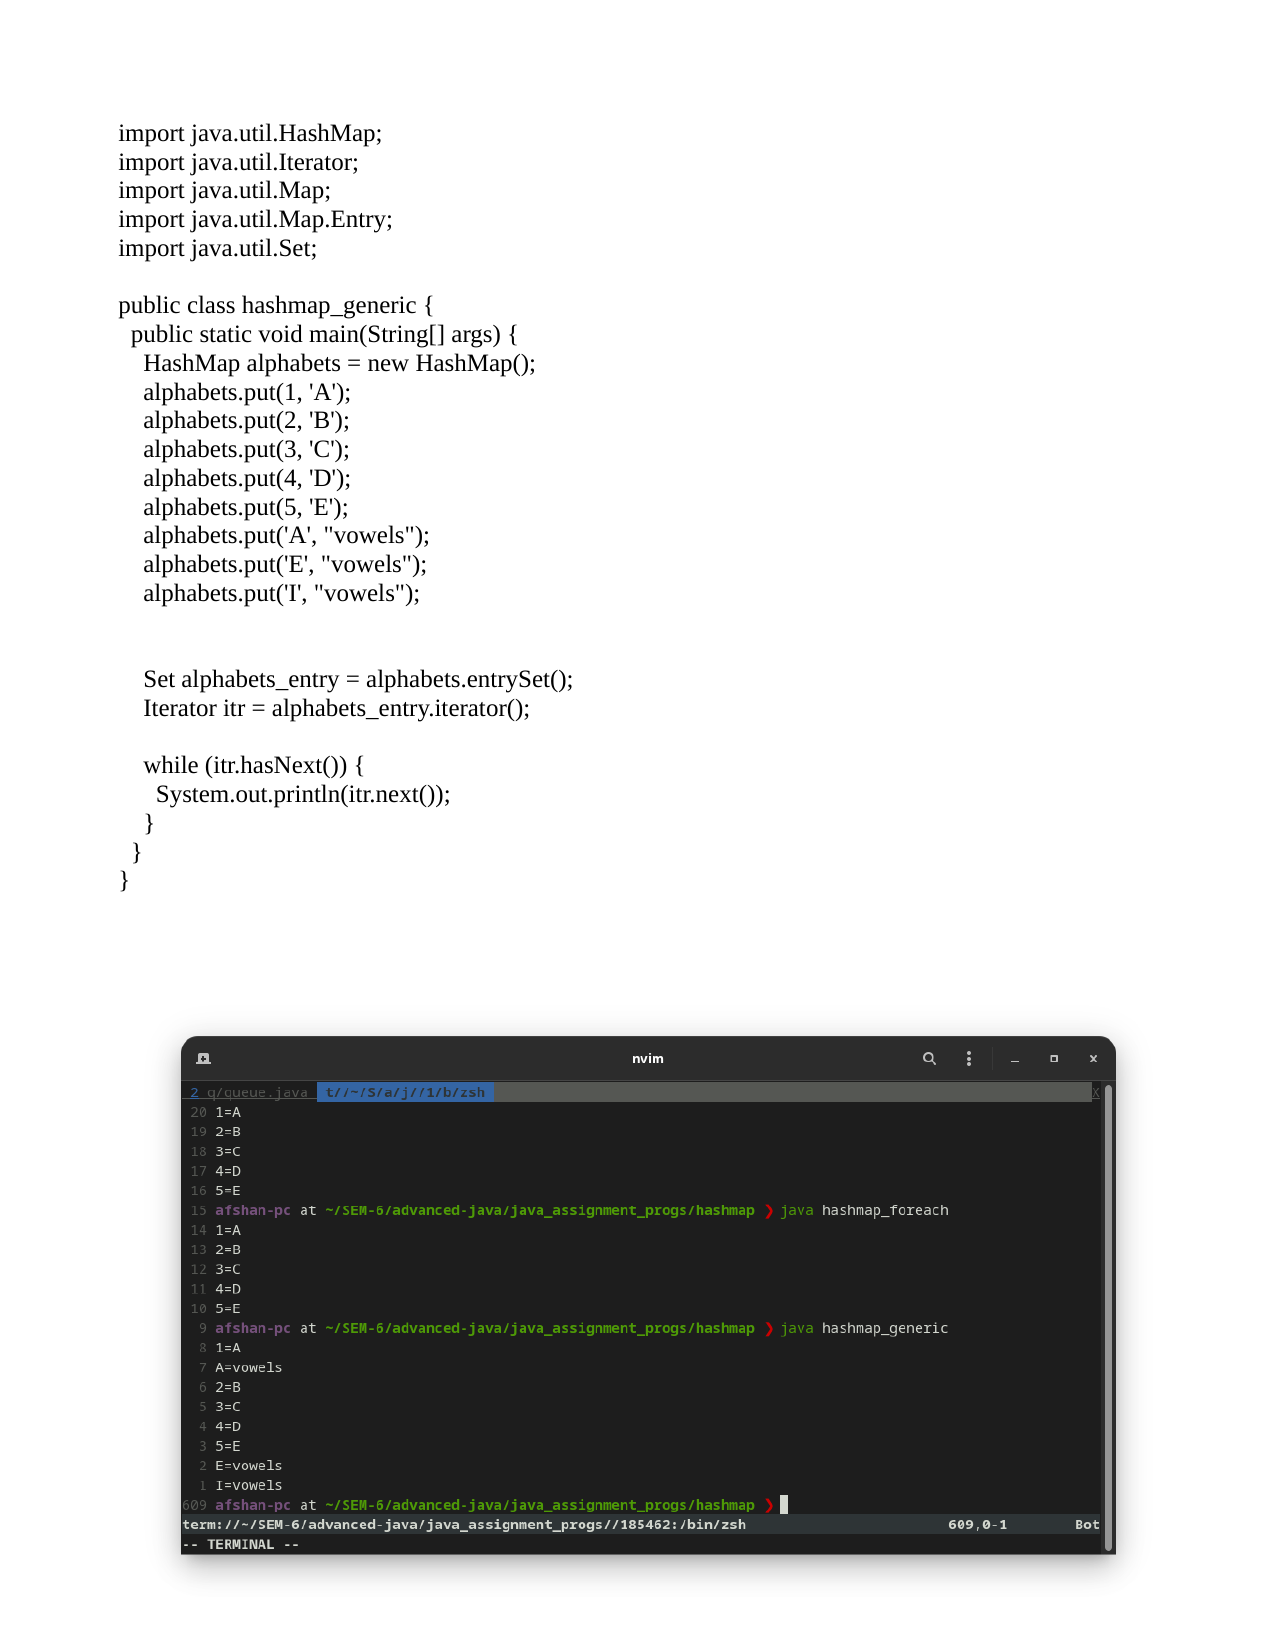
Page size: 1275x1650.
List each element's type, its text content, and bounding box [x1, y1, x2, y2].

picture [128, 989, 1168, 1612]
text HashMap alphabets = new HashMap(); [118, 348, 1157, 377]
text import java.util.Map.Entry; [118, 204, 1157, 233]
text Iterator itr = alphabets_entry.iterator(); [118, 693, 1157, 722]
text alphabets.put(1, 'A'); [118, 377, 1157, 406]
text } [118, 866, 1157, 894]
text alphabets.put('E', "vowels"); [118, 549, 1157, 578]
text alphabets.put('I', "vowels"); [118, 578, 1157, 607]
text System.out.println(itr.next()); [118, 779, 1157, 808]
text } [118, 837, 1157, 866]
text alphabets.put('A', "vowels"); [118, 521, 1157, 549]
text import java.util.Map; [118, 176, 1157, 204]
text Set alphabets_entry = alphabets.entrySet(); [118, 664, 1157, 693]
text } [118, 808, 1157, 837]
text import java.util.HashMap; [118, 118, 1157, 147]
text alphabets.put(5, 'E'); [118, 492, 1157, 521]
text alphabets.put(4, 'D'); [118, 463, 1157, 492]
text public class hashmap_generic { [118, 291, 1157, 319]
text while (itr.hasNext()) { [118, 751, 1157, 779]
text alphabets.put(2, 'B'); [118, 406, 1157, 434]
text alphabets.put(3, 'C'); [118, 434, 1157, 463]
text import java.util.Set; [118, 233, 1157, 262]
text public static void main(String[] args) { [118, 319, 1157, 348]
text import java.util.Iterator; [118, 147, 1157, 176]
